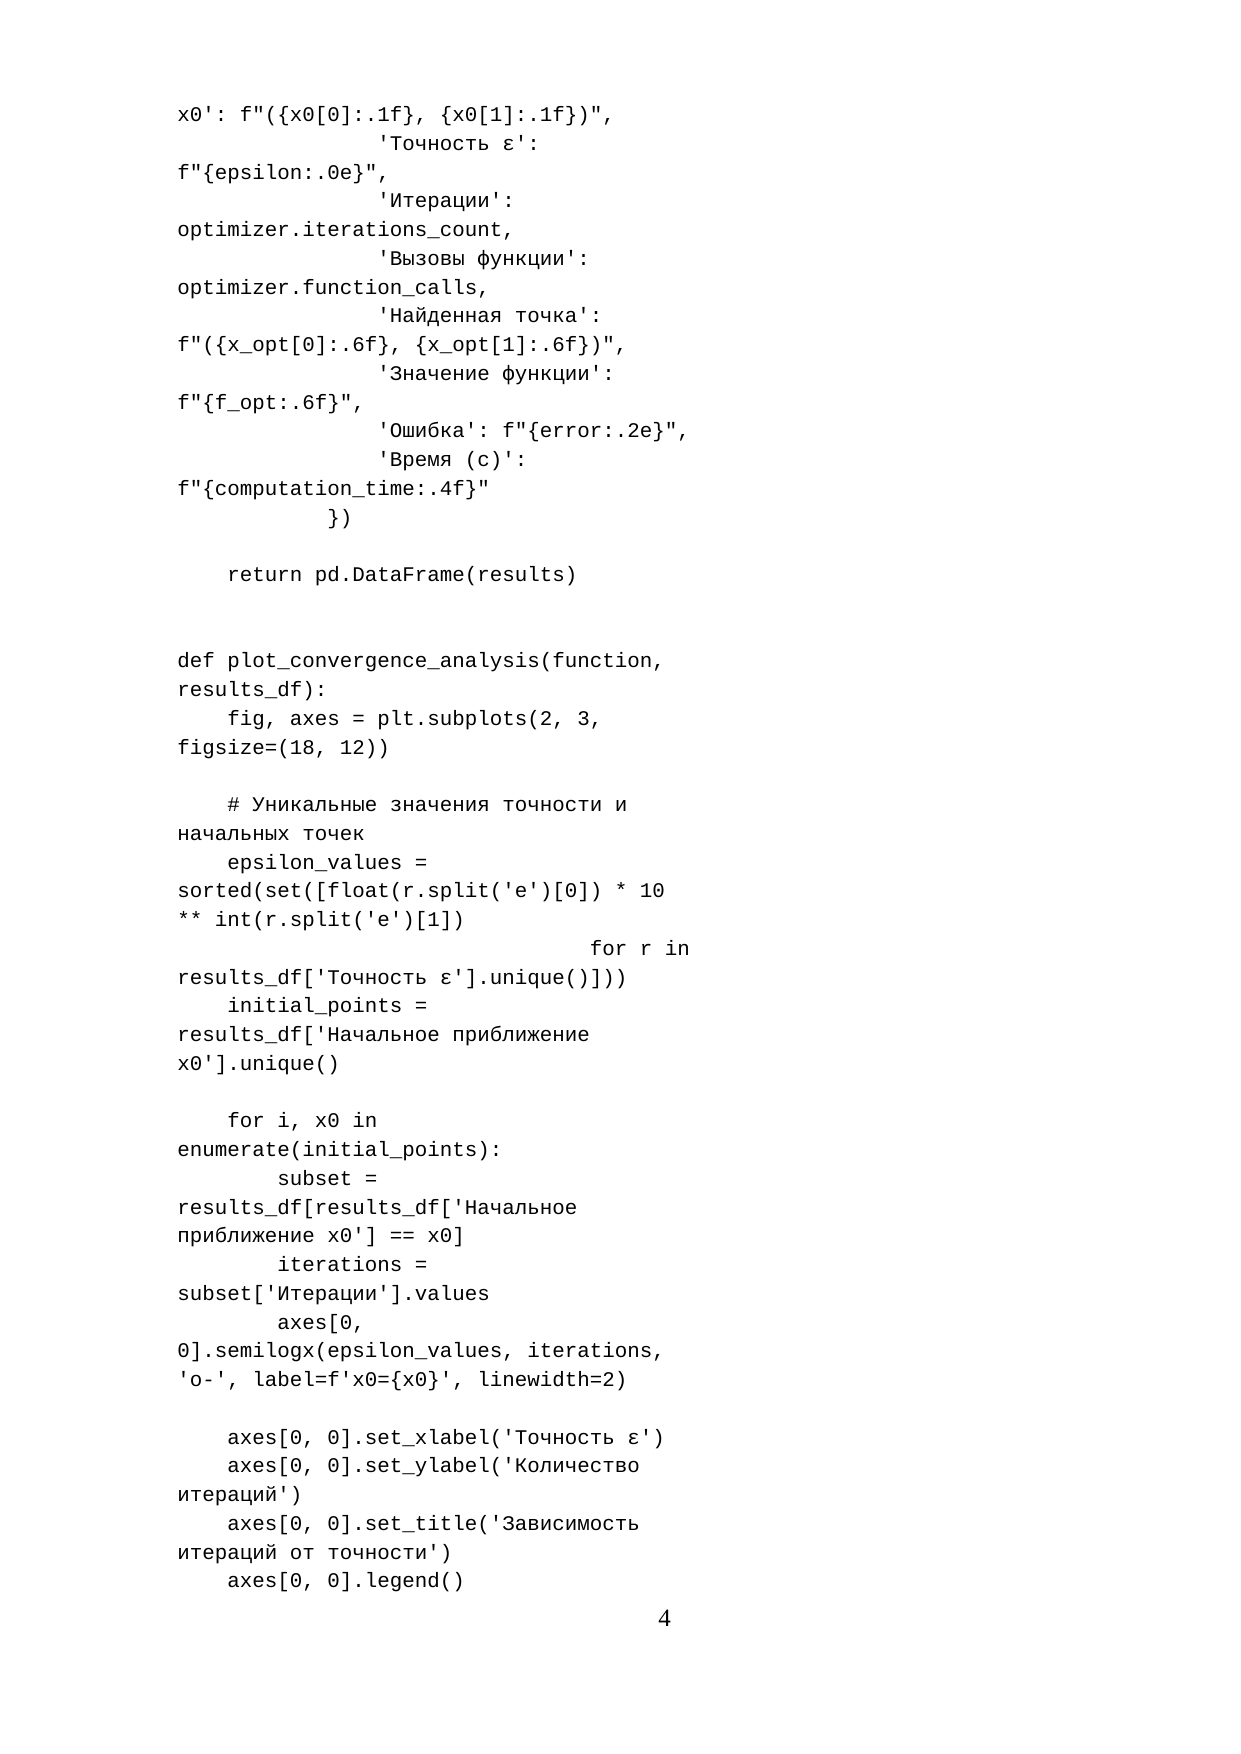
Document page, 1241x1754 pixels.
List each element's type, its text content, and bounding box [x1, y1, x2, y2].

text x0': f"({x0[0]:.1f}, {x0[1]:.1f})", 'Точность ε': f"{epsilon:.0e}", 'Итерации': optimizer.iterations_count, 'Вызовы функции': optimizer.function_calls, 'Найденная точка': f"({x_opt[0]:.6f}, {x_opt[1]:.6f})", 'Значение функции': f"{f_opt:.6f}", 'Ошибка': f"{error:.2e}", 'Время (с)': f"{computation_time:.4f}" }) return pd.DataFrame(results) def plot_convergence_analysis(function, results_df): fig, axes = plt.subplots(2, 3, figsize=(18, 12)) # Уникальные значения точности и начальных точек epsilon_values = sorted(set([float(r.split('e')[0]) * 10 ** int(r.split('e')[1]) for r in results_df['Точность ε'].unique()])) initial_points = results_df['Начальное приближение x0'].unique() for i, x0 in enumerate(initial_points): subset = results_df[results_df['Начальное приближение x0'] == x0] iterations = subset['Итерации'].values axes[0, 0].semilogx(epsilon_values, iterations, 'o-', label=f'x0={x0}', linewidth=2) axes[0, 0].set_xlabel('Точность ε') axes[0, 0].set_ylabel('Количество итераций') axes[0, 0].set_title('Зависимость итераций от точности') axes[0, 0].legend() [177, 104, 693, 1594]
